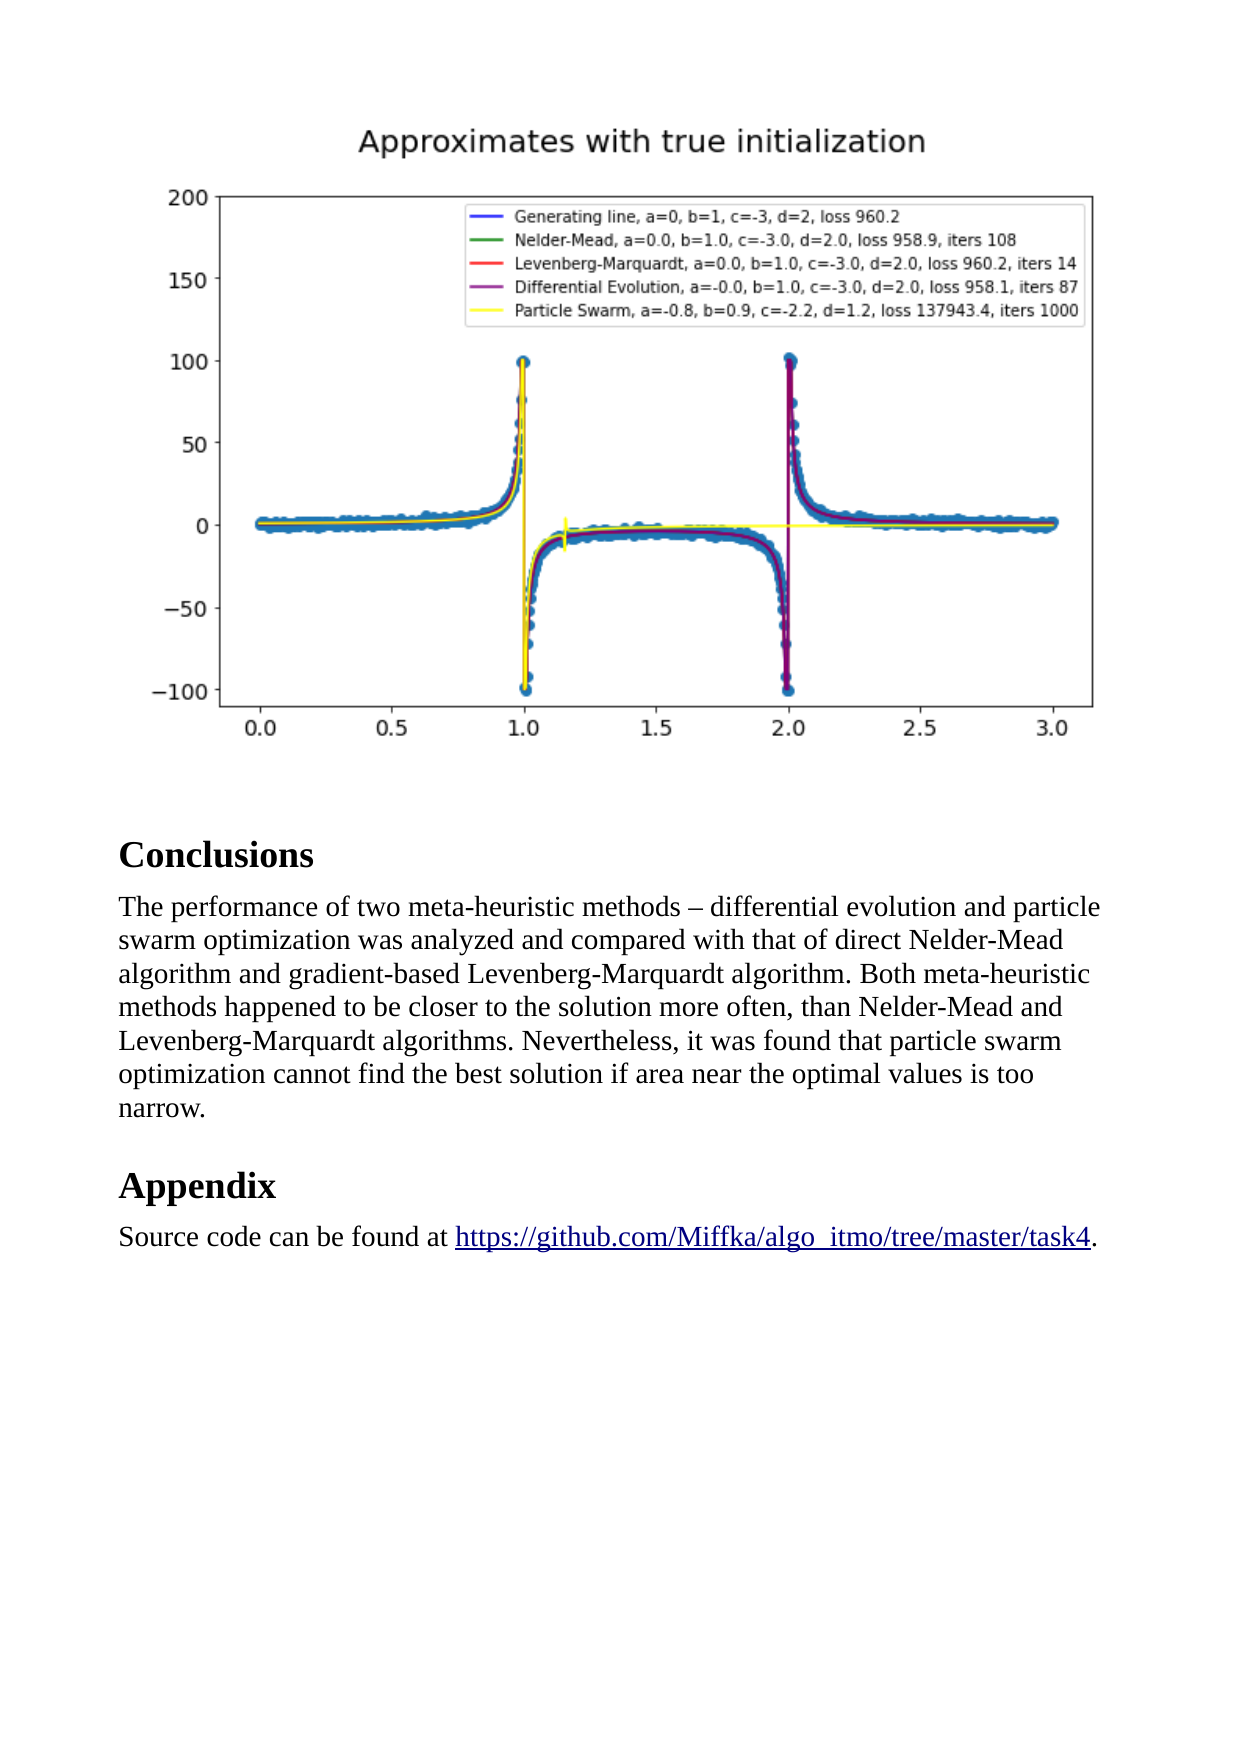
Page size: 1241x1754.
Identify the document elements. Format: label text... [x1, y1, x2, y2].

text Source code can be found at https://github.com/Miffka/algo_itmo/tree/master/task4. [118, 1219, 1122, 1253]
subtitle Appendix [118, 1163, 1122, 1207]
text The performance of two meta-heuristic methods – differential evolution and particle swarm optimization was analyzed and compared with that of direct Nelder-Mead algorithm and gradient-based Levenberg-Marquardt algorithm. Both meta-heuristic methods happened to be closer to the solution more often, than Nelder-Mead and Levenberg-Marquardt algorithms. Nevertheless, it was found that particle swarm optimization cannot find the best solution if area near the optimal values is too narrow. [118, 889, 1122, 1123]
subtitle Conclusions [118, 832, 1122, 876]
picture [138, 118, 1103, 750]
